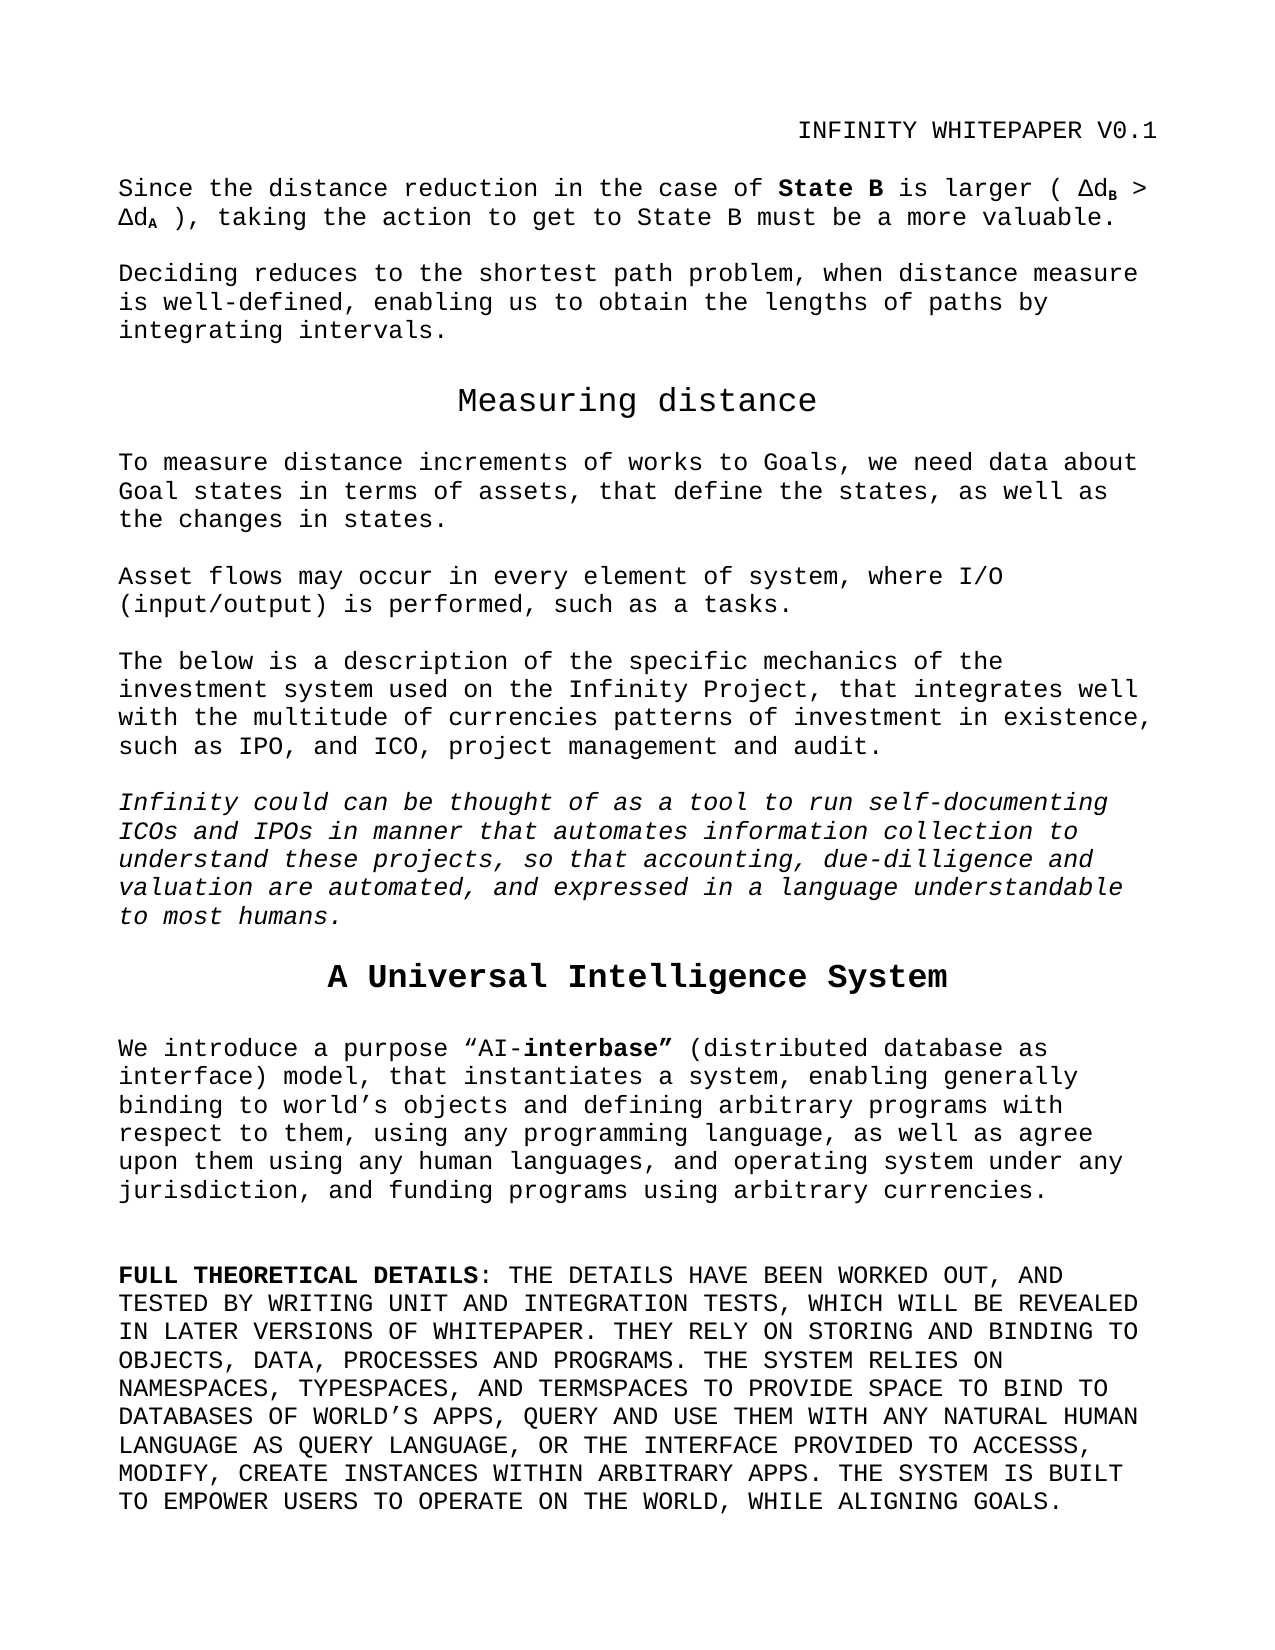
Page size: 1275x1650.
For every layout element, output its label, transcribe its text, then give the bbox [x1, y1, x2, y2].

text To measure distance increments of works to Goals, we need data about Goal states in terms of assets, that define the states, as well as the changes in states. [118, 450, 1157, 535]
text Infinity could can be thought of as a tool to run self-documenting ICOs and IPOs in manner that automates information collection to understand these projects, so that accounting, due-dilligence and valuation are automated, and expressed in a language understandable to most humans. [118, 790, 1157, 932]
text The below is a description of the specific mechanics of the investment system used on the Infinity Project, that integrates well with the multitude of currencies patterns of investment in existence, such as IPO, and ICO, project management and audit. [118, 648, 1157, 762]
text Measuring distance [118, 384, 1157, 422]
text A Universal Intelligence System [118, 960, 1157, 998]
text Deciding reduces to the shortest path problem, when distance measure is well-defined, enabling us to obtain the lengths of paths by integrating intervals. [118, 261, 1157, 346]
text Since the distance reduction in the case of State B is larger ( ΔdB > ΔdA ), taking the action to get to State B must be a more valuable. [118, 176, 1157, 233]
text FULL THEORETICAL DETAILS: THE DETAILS HAVE BEEN WORKED OUT, AND TESTED BY WRITING UNIT AND INTEGRATION TESTS, WHICH WILL BE REVEALED IN LATER VERSIONS OF WHITEPAPER. THEY RELY ON STORING AND BINDING TO OBJECTS, DATA, PROCESSES AND PROGRAMS. THE SYSTEM RELIES ON NAMESPACES, TYPESPACES, AND TERMSPACES TO PROVIDE SPACE TO BIND TO DATABASES OF WORLD’S APPS, QUERY AND USE THEM WITH ANY NATURAL HUMAN LANGUAGE AS QUERY LANGUAGE, OR THE INTERFACE PROVIDED TO ACCESSS, MODIFY, CREATE INSTANCES WITHIN ARBITRARY APPS. THE SYSTEM IS BUILT TO EMPOWER USERS TO OPERATE ON THE WORLD, WHILE ALIGNING GOALS. [118, 1262, 1157, 1517]
text We introduce a purpose “AI-interbase” (distributed database as interface) model, that instantiates a system, enabling generally binding to world’s objects and defining arbitrary programs with respect to them, using any programming language, as well as agree upon them using any human languages, and operating system under any jurisdiction, and funding programs using arbitrary currencies. [118, 1036, 1157, 1206]
text Asset flows may occur in every element of system, where I/O (input/output) is performed, such as a tasks. [118, 563, 1157, 620]
